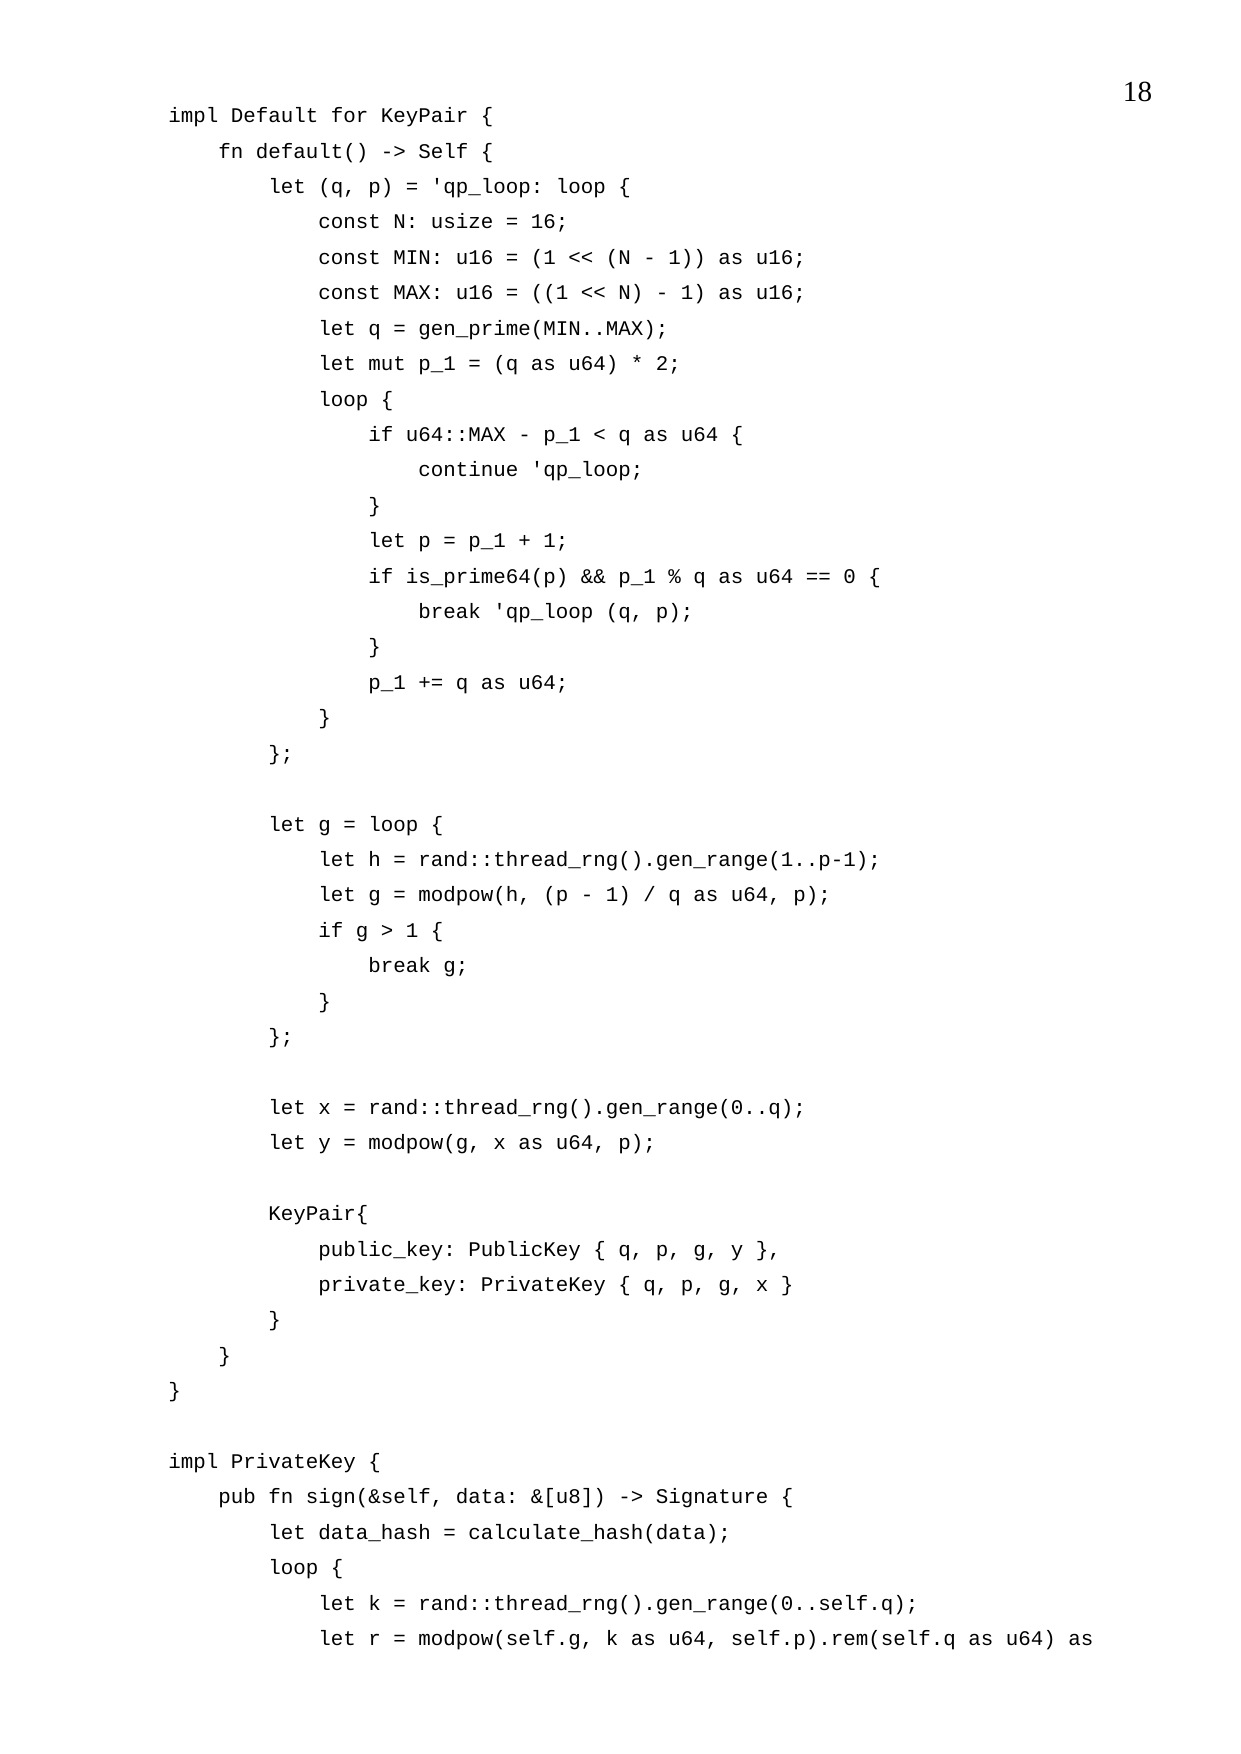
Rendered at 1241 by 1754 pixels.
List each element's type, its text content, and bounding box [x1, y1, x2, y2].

text const MAX: u16 = ((1 << N) - 1) as u16; [118, 282, 1122, 306]
text KeyPair{ [118, 1203, 1122, 1227]
text pub fn sign(&self, data: &[u8]) -> Signature { [118, 1486, 1122, 1510]
text fn default() -> Self { [118, 141, 1122, 164]
text if is_prime64(p) && p_1 % q as u64 == 0 { [118, 566, 1122, 589]
text }; [118, 743, 1122, 766]
text } [118, 707, 1122, 731]
text loop { [118, 388, 1122, 412]
text } [118, 1345, 1122, 1368]
text let g = modpow(h, (p - 1) / q as u64, p); [118, 884, 1122, 908]
text const N: usize = 16; [118, 211, 1122, 235]
text let p = p_1 + 1; [118, 530, 1122, 554]
text let q = gen_prime(MIN..MAX); [118, 318, 1122, 341]
text break 'qp_loop (q, p); [118, 601, 1122, 625]
text } [118, 1380, 1122, 1404]
text }; [118, 1026, 1122, 1050]
text let x = rand::thread_rng().gen_range(0..q); [118, 1097, 1122, 1121]
text let y = modpow(g, x as u64, p); [118, 1132, 1122, 1156]
text let (q, p) = 'qp_loop: loop { [118, 176, 1122, 200]
text } [118, 495, 1122, 518]
text let mut p_1 = (q as u64) * 2; [118, 353, 1122, 377]
text let data_hash = calculate_hash(data); [118, 1522, 1122, 1546]
text const MIN: u16 = (1 << (N - 1)) as u16; [118, 247, 1122, 271]
text let h = rand::thread_rng().gen_range(1..p-1); [118, 849, 1122, 873]
text impl Default for KeyPair { [118, 105, 1122, 129]
text loop { [118, 1557, 1122, 1581]
text if g > 1 { [118, 920, 1122, 943]
text let k = rand::thread_rng().gen_range(0..self.q); [118, 1593, 1122, 1616]
text public_key: PublicKey { q, p, g, y }, [118, 1238, 1122, 1262]
text p_1 += q as u64; [118, 672, 1122, 696]
text break g; [118, 955, 1122, 979]
text if u64::MAX - p_1 < q as u64 { [118, 424, 1122, 448]
text let r = modpow(self.g, k as u64, self.p).rem(self.q as u64) as [118, 1628, 1122, 1652]
text } [118, 991, 1122, 1014]
text continue 'qp_loop; [118, 459, 1122, 483]
text impl PrivateKey { [118, 1451, 1122, 1475]
text let g = loop { [118, 813, 1122, 837]
text } [118, 636, 1122, 660]
text } [118, 1309, 1122, 1333]
text private_key: PrivateKey { q, p, g, x } [118, 1274, 1122, 1298]
